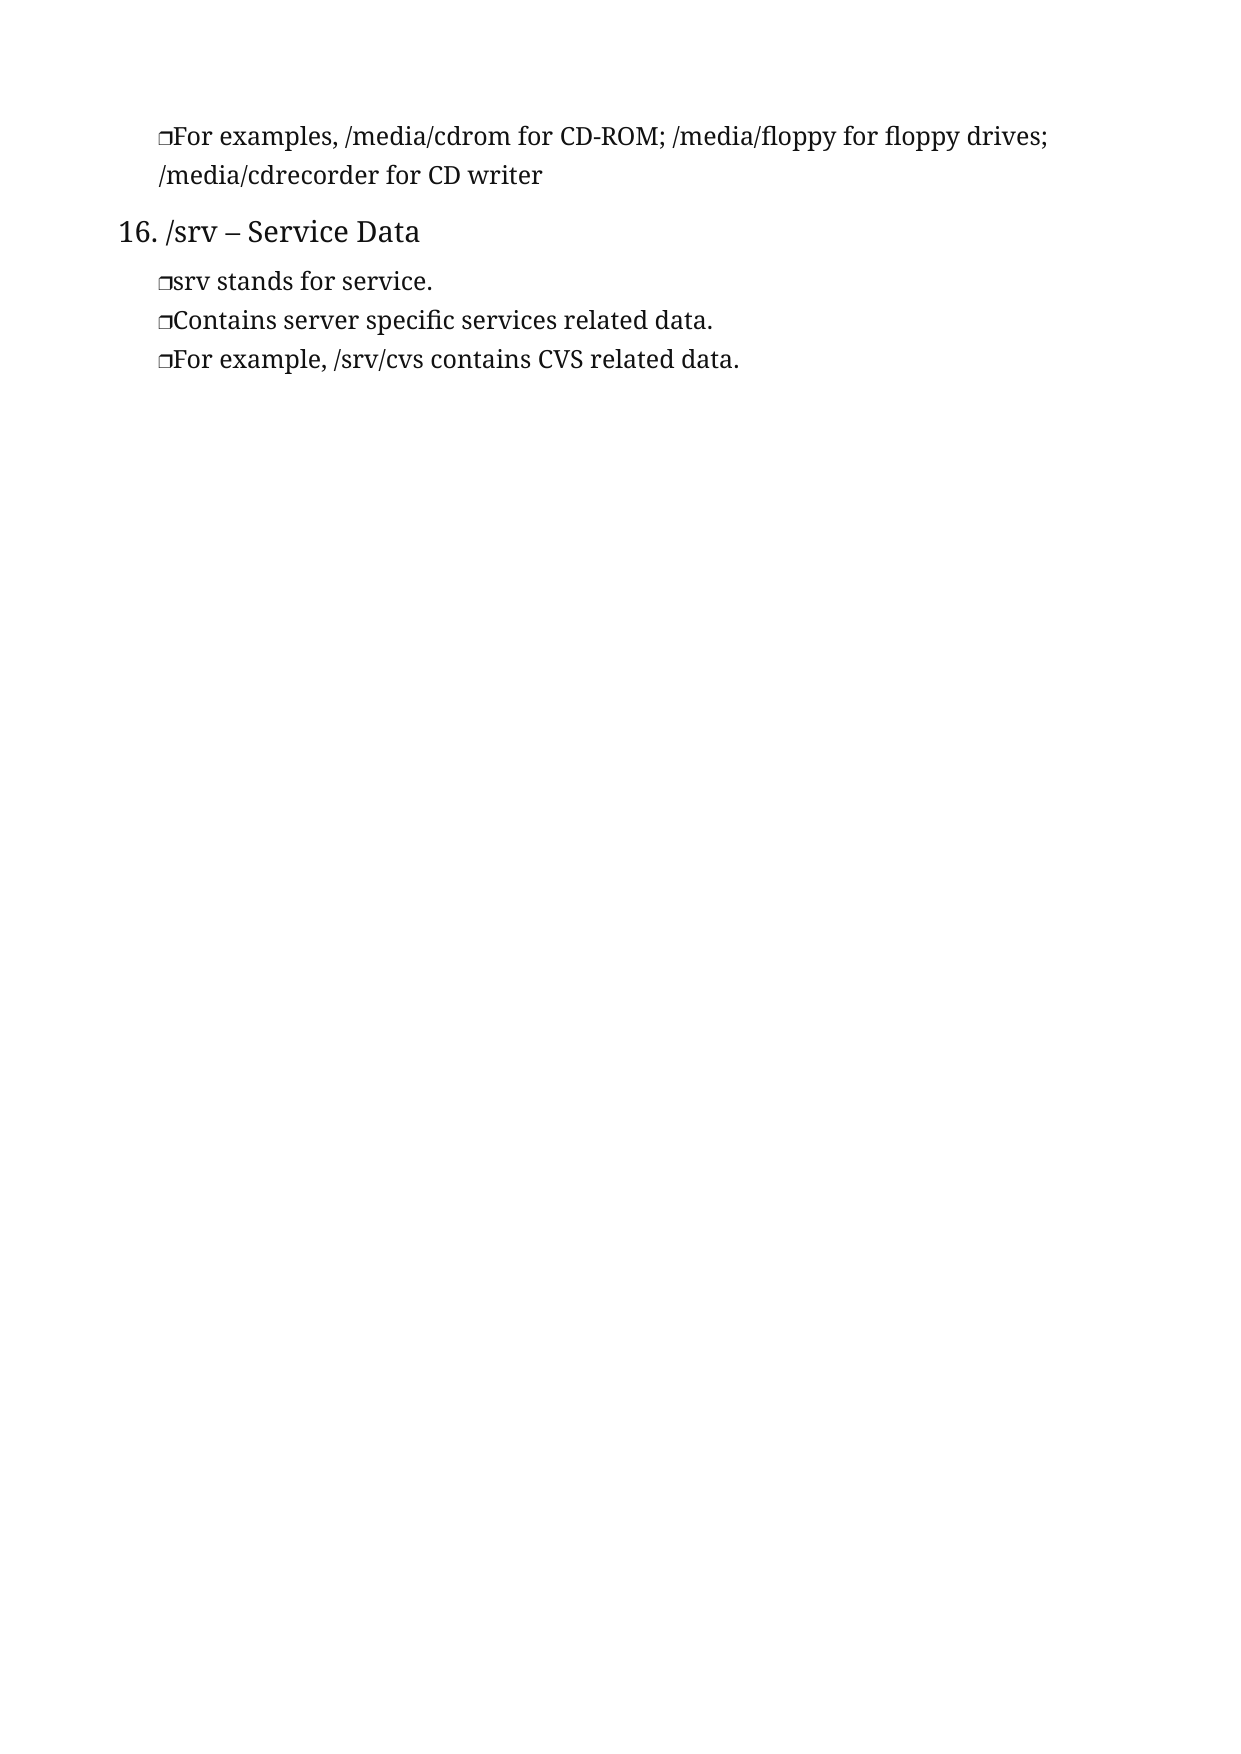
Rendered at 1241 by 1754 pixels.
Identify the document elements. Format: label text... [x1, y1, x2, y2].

list For example, /srv/cvs contains CVS related data. [118, 342, 1122, 376]
list For examples, /media/cdrom for CD-ROM; /media/floppy for floppy drives; /media/cdrecorder for CD writer [118, 118, 1122, 191]
list Contains server specific services related data. [118, 302, 1122, 336]
list srv stands for service. [118, 263, 1122, 297]
subtitle 16. /srv – Service Data [118, 211, 1122, 251]
